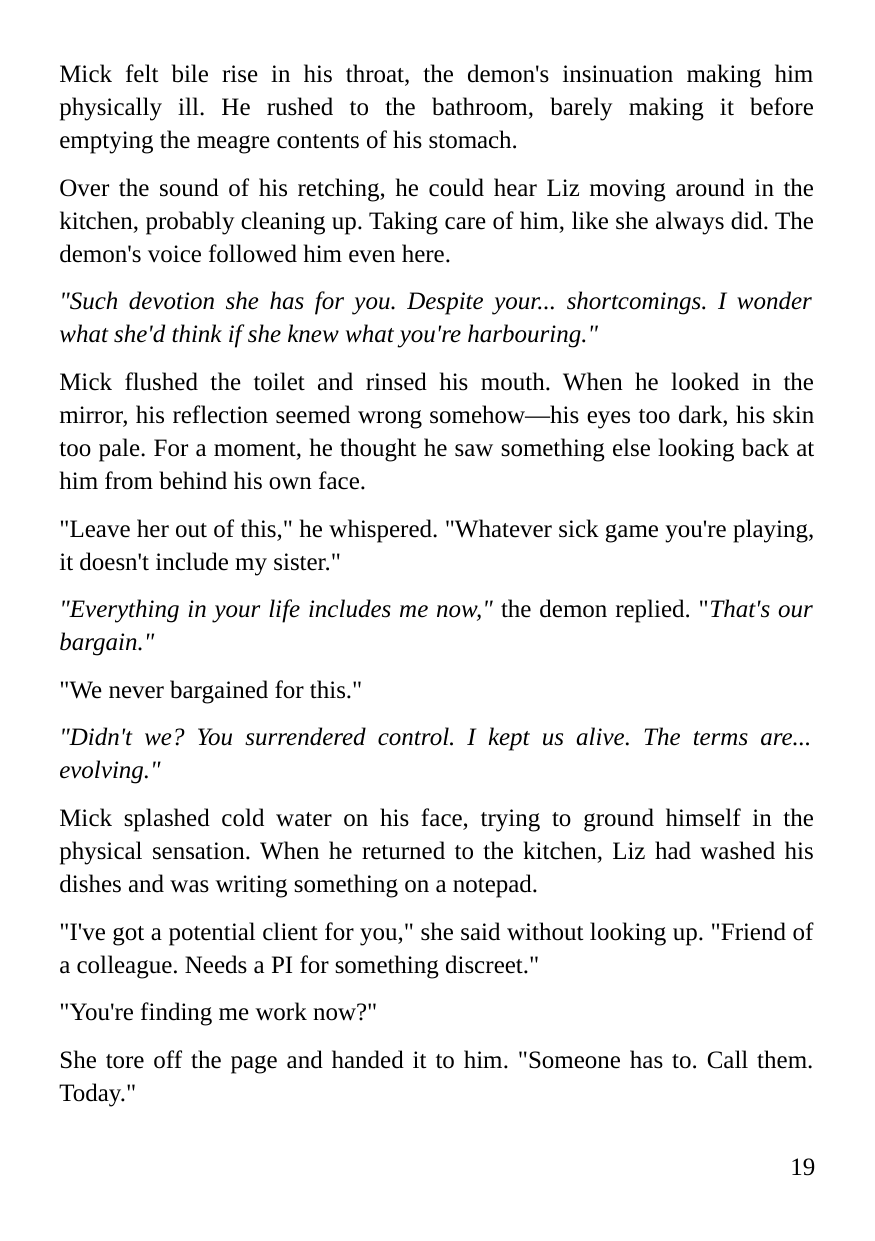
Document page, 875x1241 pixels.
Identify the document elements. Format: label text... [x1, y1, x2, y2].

text Mick felt bile rise in his throat, the demon's insinuation making him physically ill. He rushed to the bathroom, barely making it before emptying the meagre contents of his stomach. [59, 59, 815, 154]
text She tore off the page and handed it to him. "Someone has to. Call them. Today." [59, 1045, 815, 1107]
text "Everything in your life includes me now," the demon replied. "That's our bargain." [59, 594, 815, 656]
text Over the sound of his retching, he could hear Liz moving around in the kitchen, probably cleaning up. Taking care of him, like she always did. The demon's voice followed him even here. [59, 173, 815, 267]
text Mick flushed the toilet and rinsed his mouth. When he looked in the mirror, his reflection seemed wrong somehow—his eyes too dark, his skin too pale. For a moment, he thought he saw something else looking back at him from behind his own face. [59, 367, 815, 495]
text Mick splashed cold water on his face, trying to ground himself in the physical sensation. When he returned to the kitchen, Liz had washed his dishes and was writing something on a notepad. [59, 803, 815, 898]
text "We never bargained for this." [59, 675, 815, 704]
text "Didn't we? You surrendered control. I kept us alive. The terms are... evolving." [59, 722, 815, 784]
text "Such devotion she has for you. Despite your... shortcomings. I wonder what she'd think if she knew what you're harbouring." [59, 286, 815, 348]
text "Leave her out of this," he whispered. "Whatever sick game you're playing, it doesn't include my sister." [59, 514, 815, 575]
text "I've got a potential client for you," she said without looking up. "Friend of a colleague. Needs a PI for something discreet." [59, 917, 815, 978]
text "You're finding me work now?" [59, 997, 815, 1026]
